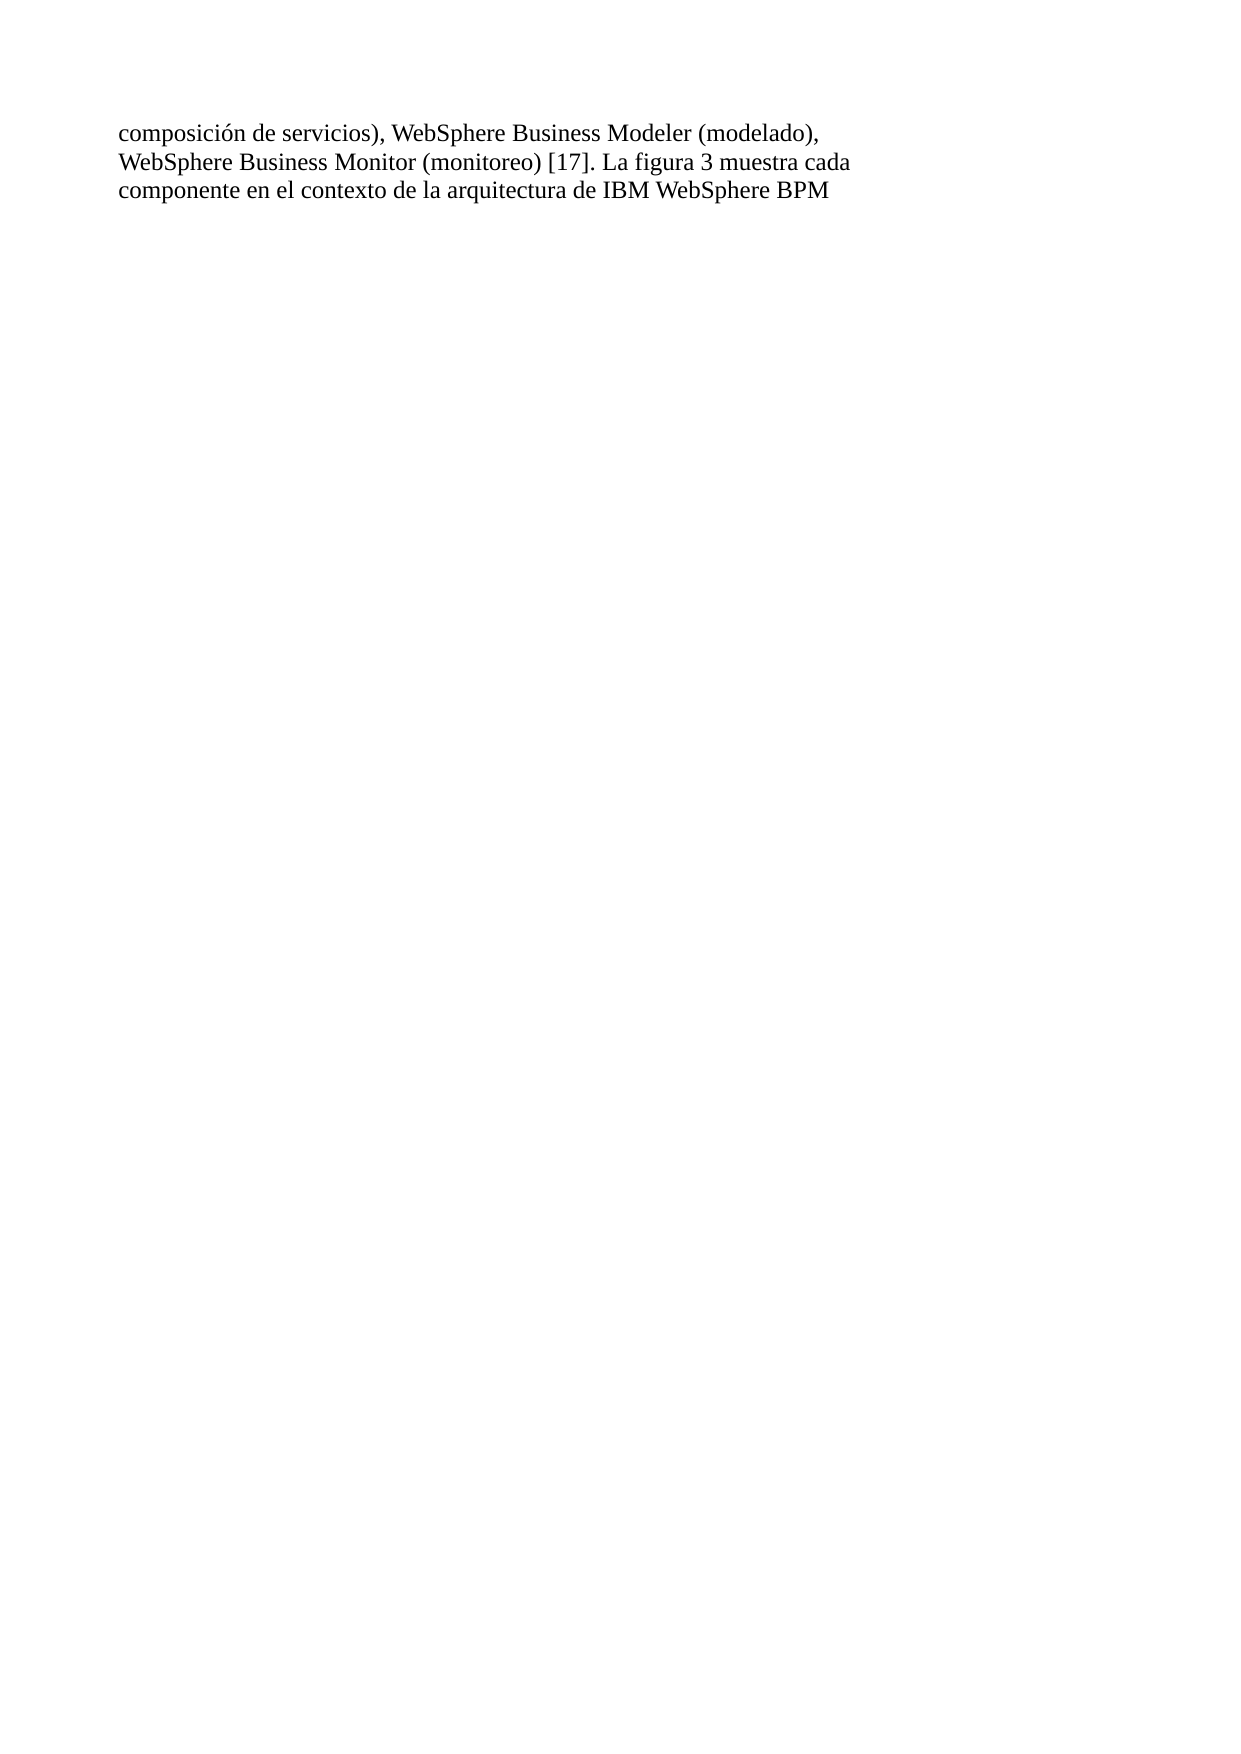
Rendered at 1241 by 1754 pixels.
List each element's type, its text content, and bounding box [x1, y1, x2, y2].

text WebSphere Business Monitor (monitoreo) [17]. La figura 3 muestra cada [118, 147, 1122, 176]
text composición de servicios), WebSphere Business Modeler (modelado), [118, 118, 1122, 147]
text componente en el contexto de la arquitectura de IBM WebSphere BPM [118, 176, 1122, 204]
